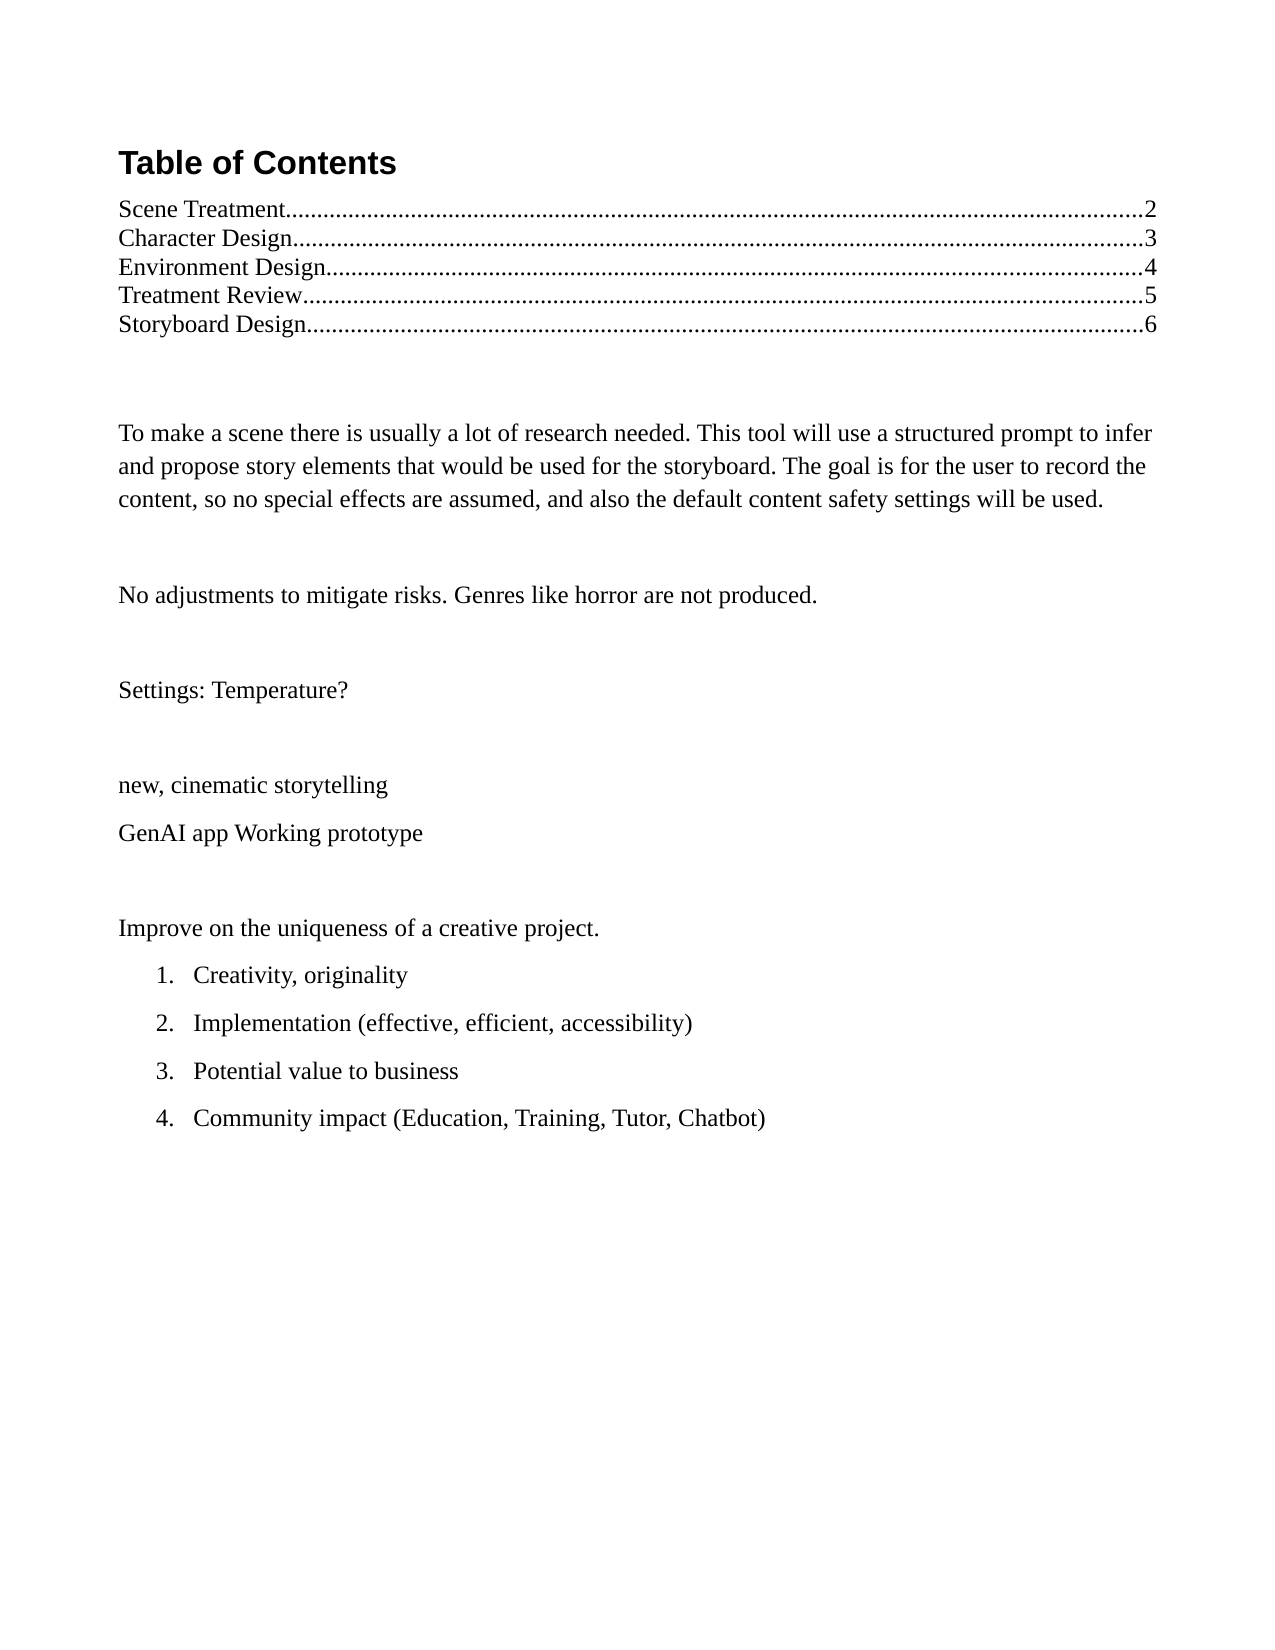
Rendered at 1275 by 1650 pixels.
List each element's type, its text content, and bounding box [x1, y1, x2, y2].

text Storyboard Design 6 [118, 309, 1157, 338]
subtitle Table of Contents [118, 143, 1157, 182]
text Treatment Review 5 [118, 280, 1157, 309]
subtitle Creativity, originality [156, 961, 1157, 989]
subtitle GenAI app Working prototype [118, 818, 1157, 846]
subtitle Community impact (Education, Training, Tutor, Chatbot) [156, 1103, 1157, 1132]
subtitle To make a scene there is usually a lot of research needed. This tool will use a structured prompt to infer and propose story elements that would be used for the storyboard. The goal is for the user to record the content, so no special effects are assumed, and also the default content safety settings will be used. [118, 418, 1157, 513]
subtitle Improve on the uniqueness of a creative project. [118, 913, 1157, 942]
subtitle new, cinematic storytelling [118, 770, 1157, 799]
subtitle Potential value to business [156, 1056, 1157, 1084]
subtitle No adjustments to mitigate risks. Genres like horror are not produced. [118, 580, 1157, 608]
text Environment Design 4 [118, 252, 1157, 280]
text Character Design 3 [118, 223, 1157, 252]
text Scene Treatment 2 [118, 194, 1157, 223]
subtitle Settings: Temperature? [118, 675, 1157, 704]
subtitle Implementation (effective, efficient, accessibility) [156, 1008, 1157, 1037]
